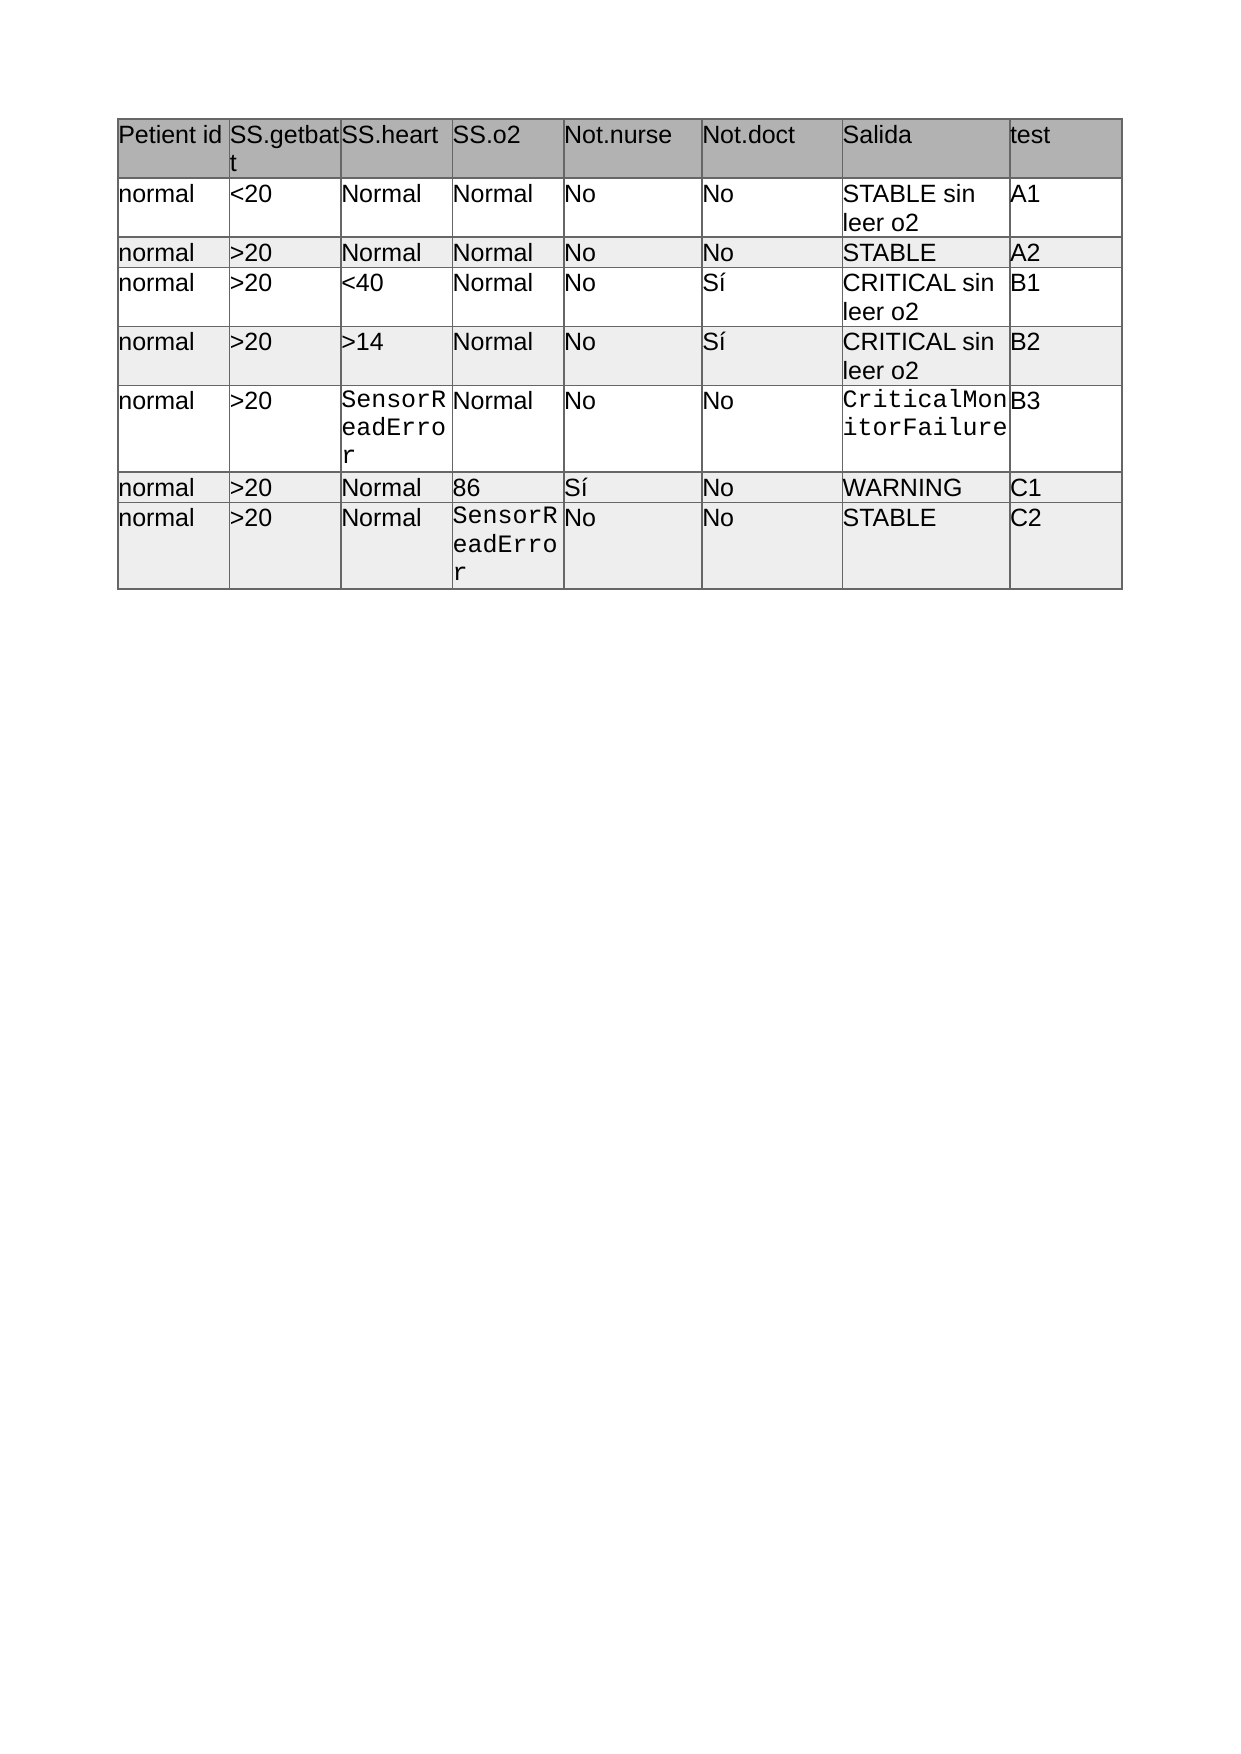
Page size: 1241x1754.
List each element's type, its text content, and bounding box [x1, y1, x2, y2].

table_cell <20 [230, 179, 340, 236]
table_cell 86 [453, 473, 563, 502]
table_cell WARNING [843, 473, 1009, 502]
table_cell No [565, 268, 701, 326]
table_cell Sí [703, 268, 842, 326]
table_cell CRITICAL sin leer o2 [843, 327, 1009, 385]
table_cell Normal [453, 268, 563, 326]
table_cell No [703, 238, 842, 267]
table_header test [1011, 120, 1121, 177]
table_header Not.doct [703, 120, 842, 177]
table_cell >20 [230, 327, 340, 385]
table_cell CRITICAL sin leer o2 [843, 268, 1009, 326]
table_cell CriticalMonitorFailure [843, 386, 1009, 471]
table_cell >20 [230, 268, 340, 326]
table_cell >20 [230, 503, 340, 588]
table_cell Normal [453, 238, 563, 267]
table_cell No [565, 503, 701, 588]
table_cell >14 [342, 327, 452, 385]
table_cell Normal [342, 179, 452, 236]
table_cell No [565, 327, 701, 385]
table_cell STABLE [843, 503, 1009, 588]
table_cell Sí [565, 473, 701, 502]
table_cell B3 [1011, 386, 1121, 471]
table_cell Normal [453, 179, 563, 236]
table_cell STABLE [843, 238, 1009, 267]
table_cell normal [119, 386, 229, 471]
table_cell No [703, 179, 842, 236]
table_cell normal [119, 327, 229, 385]
table_cell normal [119, 238, 229, 267]
table_cell No [703, 386, 842, 471]
table_cell No [565, 386, 701, 471]
table_cell SensorReadError [342, 386, 452, 471]
table_cell Normal [453, 327, 563, 385]
table_cell normal [119, 179, 229, 236]
table_cell No [703, 503, 842, 588]
table_cell Normal [342, 238, 452, 267]
table_cell STABLE sin leer o2 [843, 179, 1009, 236]
table_header Petient id [119, 120, 229, 177]
table_header SS.heart [342, 120, 452, 177]
table_cell A2 [1011, 238, 1121, 267]
table_cell normal [119, 268, 229, 326]
table_cell No [703, 473, 842, 502]
table_cell Normal [342, 503, 452, 588]
table_cell B2 [1011, 327, 1121, 385]
table_cell B1 [1011, 268, 1121, 326]
table_cell <40 [342, 268, 452, 326]
table_cell Normal [453, 386, 563, 471]
table_cell Sí [703, 327, 842, 385]
table_cell C2 [1011, 503, 1121, 588]
table_header SS.o2 [453, 120, 563, 177]
table_header Salida [843, 120, 1009, 177]
table_cell normal [119, 473, 229, 502]
table_cell SensorReadError [453, 503, 563, 588]
table_cell A1 [1011, 179, 1121, 236]
table_cell >20 [230, 238, 340, 267]
table_cell Normal [342, 473, 452, 502]
table_cell No [565, 238, 701, 267]
table_cell >20 [230, 473, 340, 502]
table_cell >20 [230, 386, 340, 471]
table_cell No [565, 179, 701, 236]
table_header SS.getbatt [230, 120, 340, 177]
table_header Not.nurse [565, 120, 701, 177]
table_cell normal [119, 503, 229, 588]
table_cell C1 [1011, 473, 1121, 502]
